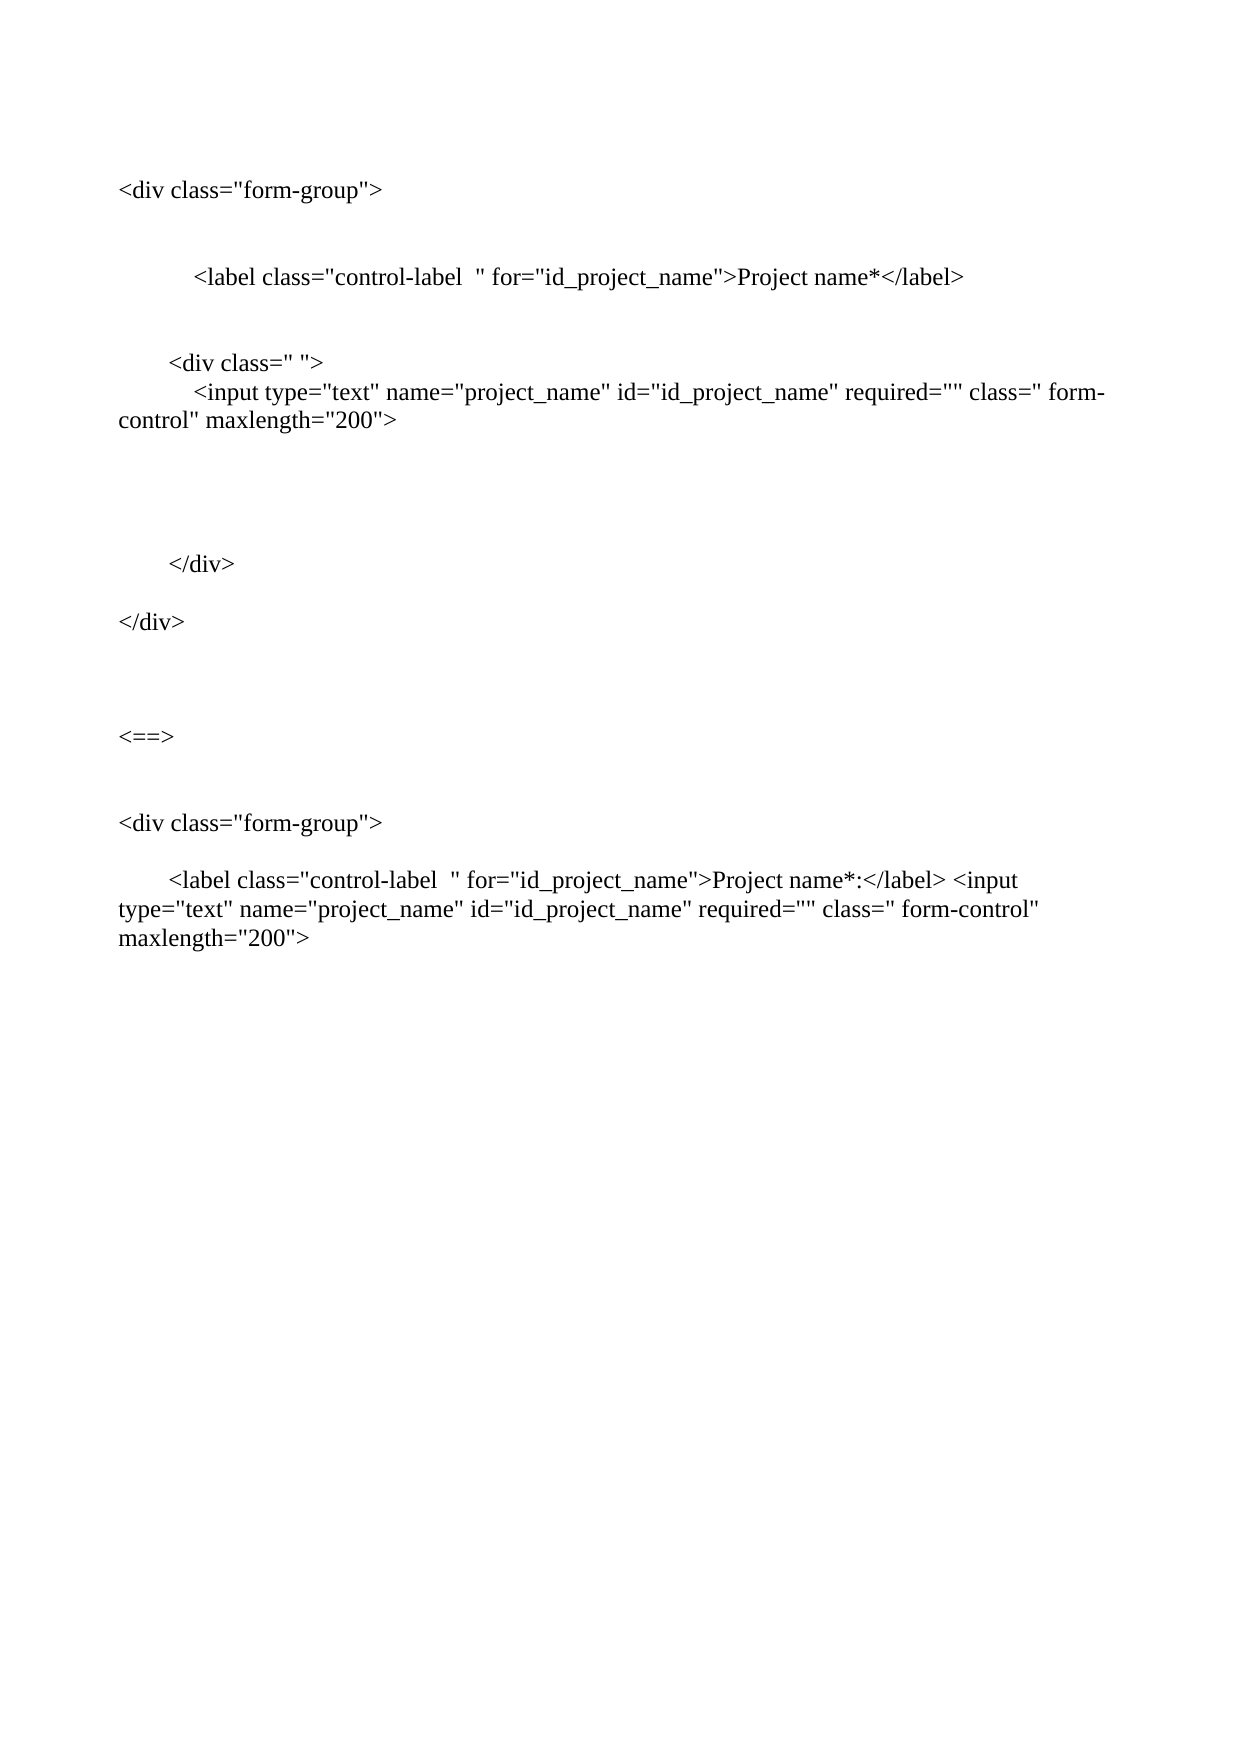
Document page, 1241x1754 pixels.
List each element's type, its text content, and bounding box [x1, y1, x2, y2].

text <label class="control-label " for="id_project_name">Project name*:</label> <input type="text" name="project_name" id="id_project_name" required="" class=" form-control" maxlength="200"> [118, 866, 1122, 952]
text <label class="control-label " for="id_project_name">Project name*</label> [118, 262, 1122, 291]
text <div class="form-group"> [118, 808, 1122, 837]
text <==> [118, 722, 1122, 751]
text <div class=" "> [118, 348, 1122, 377]
text </div> [118, 607, 1122, 636]
text <div class="form-group"> [118, 176, 1122, 204]
text <input type="text" name="project_name" id="id_project_name" required="" class=" form-control" maxlength="200"> [118, 377, 1122, 434]
text </div> [118, 549, 1122, 578]
